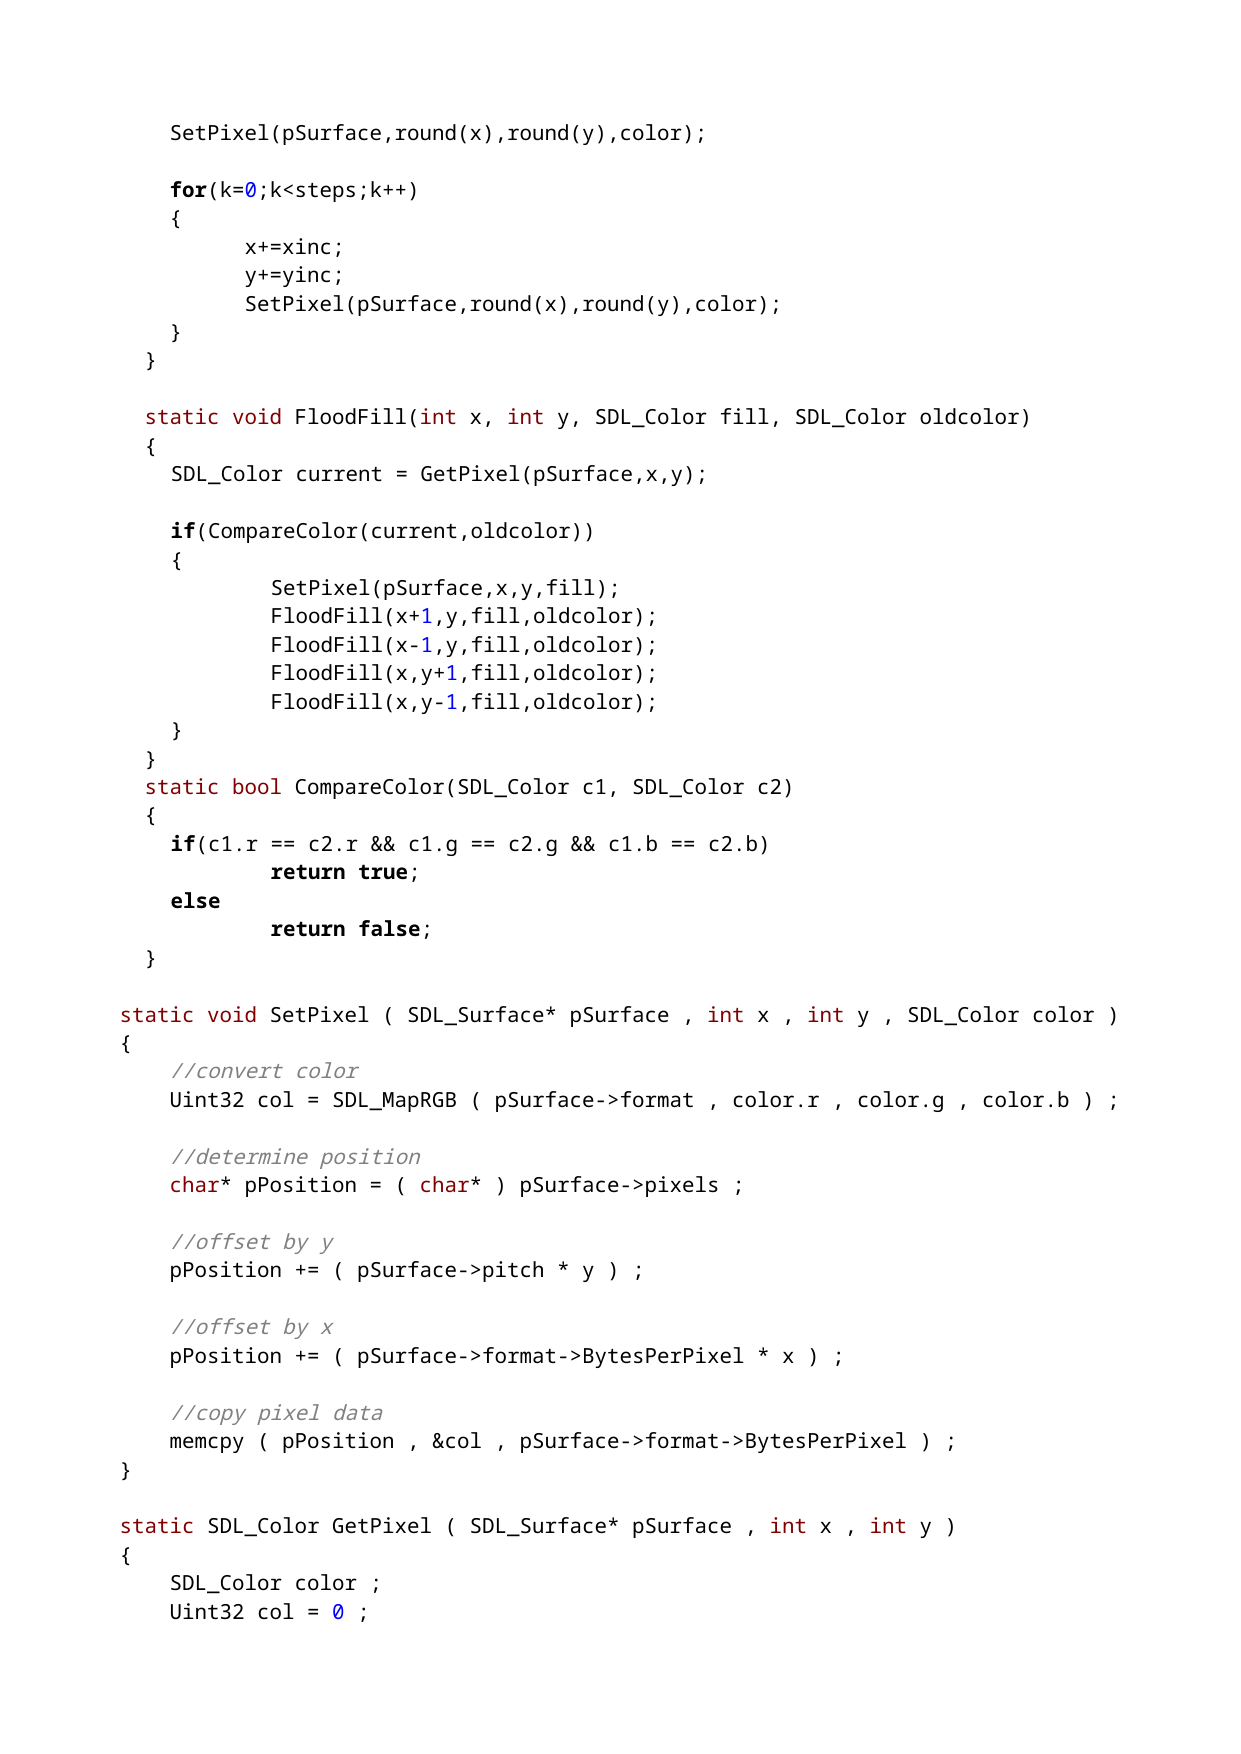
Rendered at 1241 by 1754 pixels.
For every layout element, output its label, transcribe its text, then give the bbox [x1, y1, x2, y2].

text FloodFill(x,y-1,fill,oldcolor); [0, 687, 1122, 715]
text //copy pixel data [44, 1398, 1122, 1426]
text } [0, 715, 1122, 744]
text //offset by x [44, 1312, 1122, 1341]
text FloodFill(x-1,y,fill,oldcolor); [0, 630, 1122, 658]
text memcpy ( pPosition , &col , pSurface->format->BytesPerPixel ) ; [44, 1426, 1122, 1455]
text { [44, 431, 1122, 459]
text for(k=0;k<steps;k++) [44, 175, 1122, 203]
text if(c1.r == c2.r && c1.g == c2.g && c1.b == c2.b) [0, 829, 1122, 857]
text Uint32 col = SDL_MapRGB ( pSurface->format , color.r , color.g , color.b ) ; [44, 1085, 1122, 1113]
text Uint32 col = 0 ; [44, 1597, 1122, 1625]
text else [0, 886, 1122, 914]
text return true; [0, 857, 1122, 886]
text { [0, 545, 1122, 573]
text { [44, 1540, 1122, 1568]
text return false; [0, 914, 1122, 943]
text SDL_Color current = GetPixel(pSurface,x,y); [0, 459, 1122, 488]
text pPosition += ( pSurface->format->BytesPerPixel * x ) ; [44, 1341, 1122, 1369]
text SetPixel(pSurface,round(x),round(y),color); [44, 118, 1122, 147]
text static SDL_Color GetPixel ( SDL_Surface* pSurface , int x , int y ) [44, 1512, 1122, 1540]
text { [44, 1028, 1122, 1057]
text } [44, 317, 1122, 346]
text { [44, 203, 1122, 232]
text } [44, 1455, 1122, 1483]
text FloodFill(x,y+1,fill,oldcolor); [0, 658, 1122, 687]
text SetPixel(pSurface,x,y,fill); [0, 573, 1122, 602]
text char* pPosition = ( char* ) pSurface->pixels ; [44, 1170, 1122, 1199]
text x+=xinc; [44, 232, 1122, 260]
text } [44, 744, 1122, 772]
text } [44, 943, 1122, 971]
text static void FloodFill(int x, int y, SDL_Color fill, SDL_Color oldcolor) [44, 402, 1122, 431]
text static bool CompareColor(SDL_Color c1, SDL_Color c2) [44, 772, 1122, 801]
text //determine position [44, 1142, 1122, 1170]
text } [44, 346, 1122, 374]
text FloodFill(x+1,y,fill,oldcolor); [0, 602, 1122, 630]
text SetPixel(pSurface,round(x),round(y),color); [44, 289, 1122, 317]
text //offset by y [44, 1227, 1122, 1256]
text pPosition += ( pSurface->pitch * y ) ; [44, 1256, 1122, 1284]
text static void SetPixel ( SDL_Surface* pSurface , int x , int y , SDL_Color color ) [44, 1000, 1122, 1028]
text if(CompareColor(current,oldcolor)) [0, 516, 1122, 545]
text { [44, 801, 1122, 829]
text SDL_Color color ; [44, 1568, 1122, 1597]
text y+=yinc; [44, 260, 1122, 289]
text //convert color [44, 1057, 1122, 1085]
